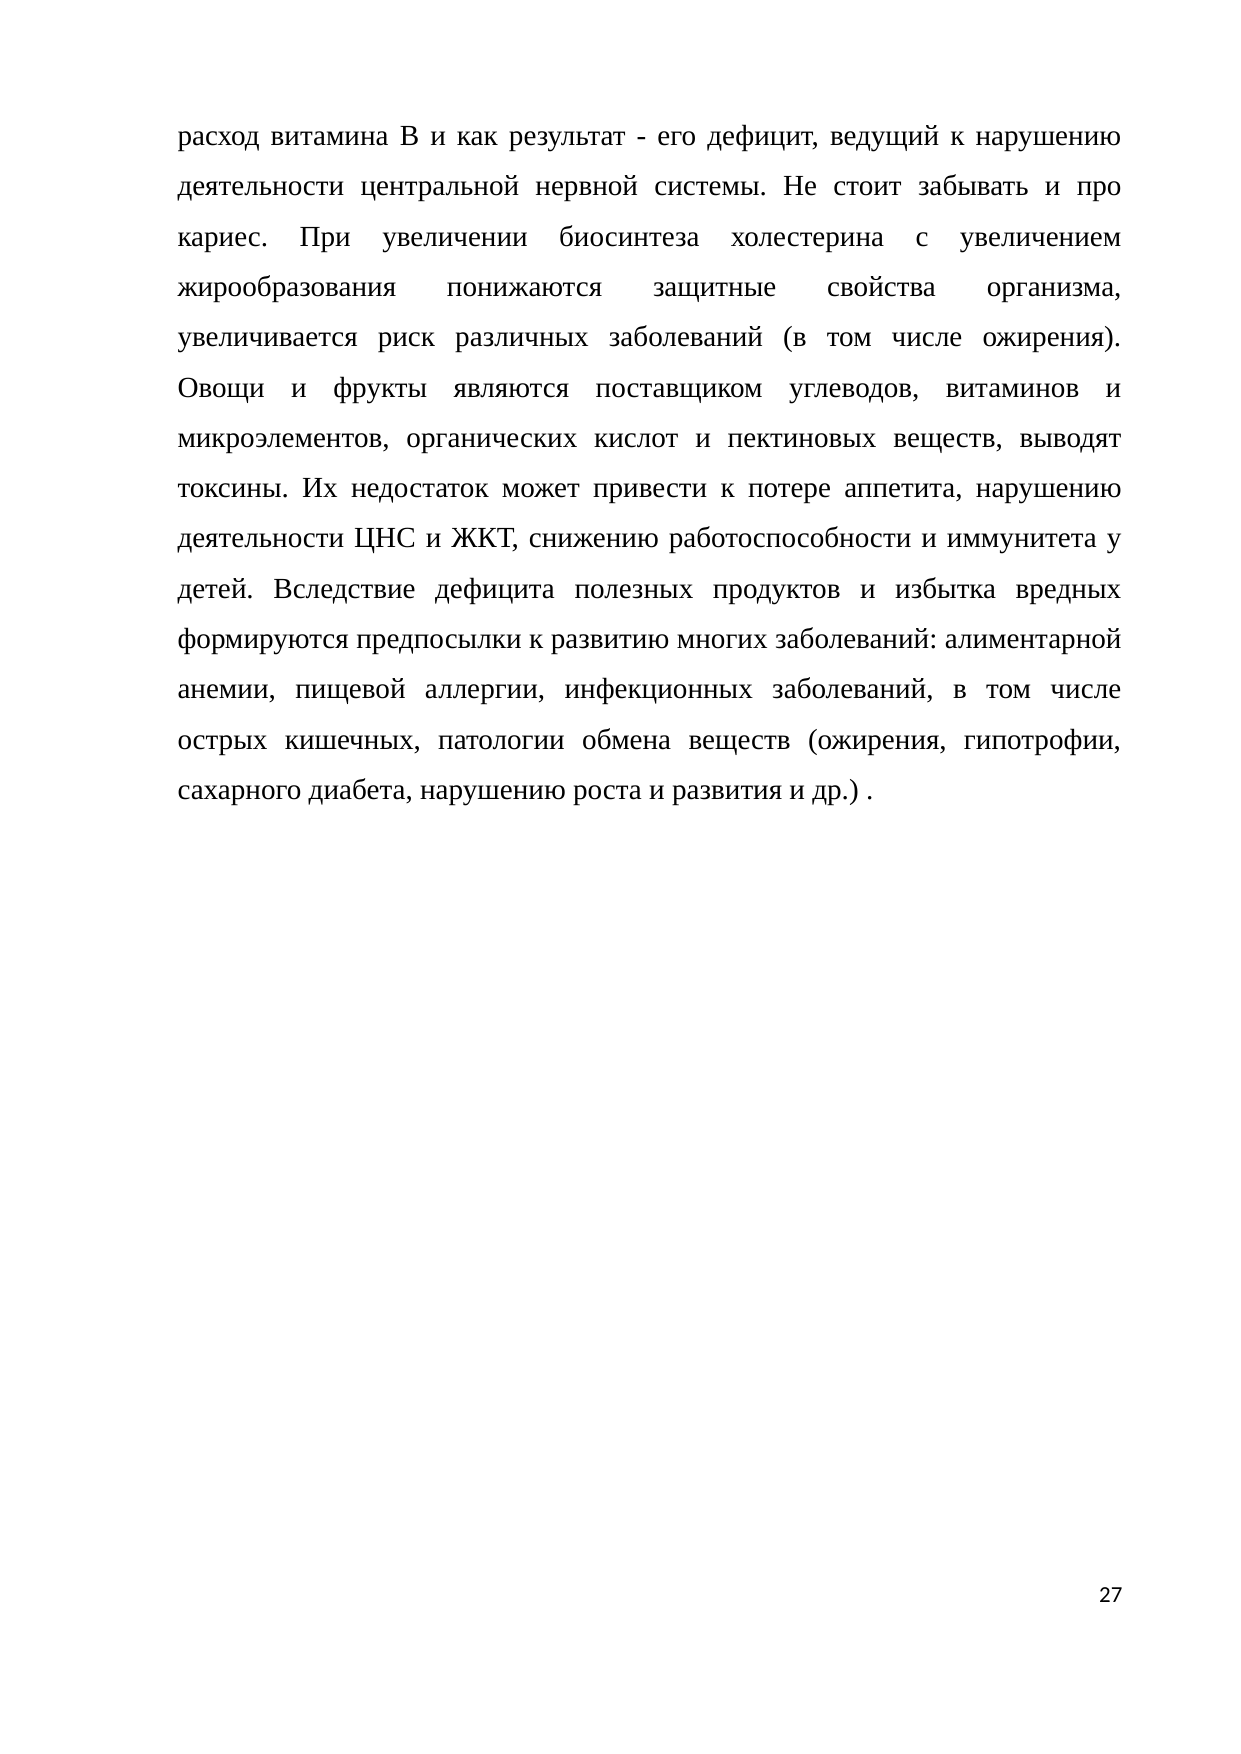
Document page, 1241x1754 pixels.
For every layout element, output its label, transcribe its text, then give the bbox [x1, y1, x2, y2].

text расход витамина B и как результат - его дефицит, ведущий к нарушению деятельности центральной нервной системы. Не стоит забывать и про кариес. При увеличении биосинтеза холестерина с увеличением жирообразования понижаются защитные свойства организма, увеличивается риск различных заболеваний (в том числе ожирения). Овощи и фрукты являются поставщиком углеводов, витаминов и микроэлементов, органических кислот и пектиновых веществ, выводят токсины. Их недостаток может привести к потере аппетита, нарушению деятельности ЦНС и ЖКТ, снижению работоспособности и иммунитета у детей. Вследствие дефицита полезных продуктов и избытка вредных формируются предпосылки к развитию многих заболеваний: алиментарной анемии, пищевой аллергии, инфекционных заболеваний, в том числе острых кишечных, патологии обмена веществ (ожирения, гипотрофии, сахарного диабета, нарушению роста и развития и др.) . [177, 118, 1122, 806]
